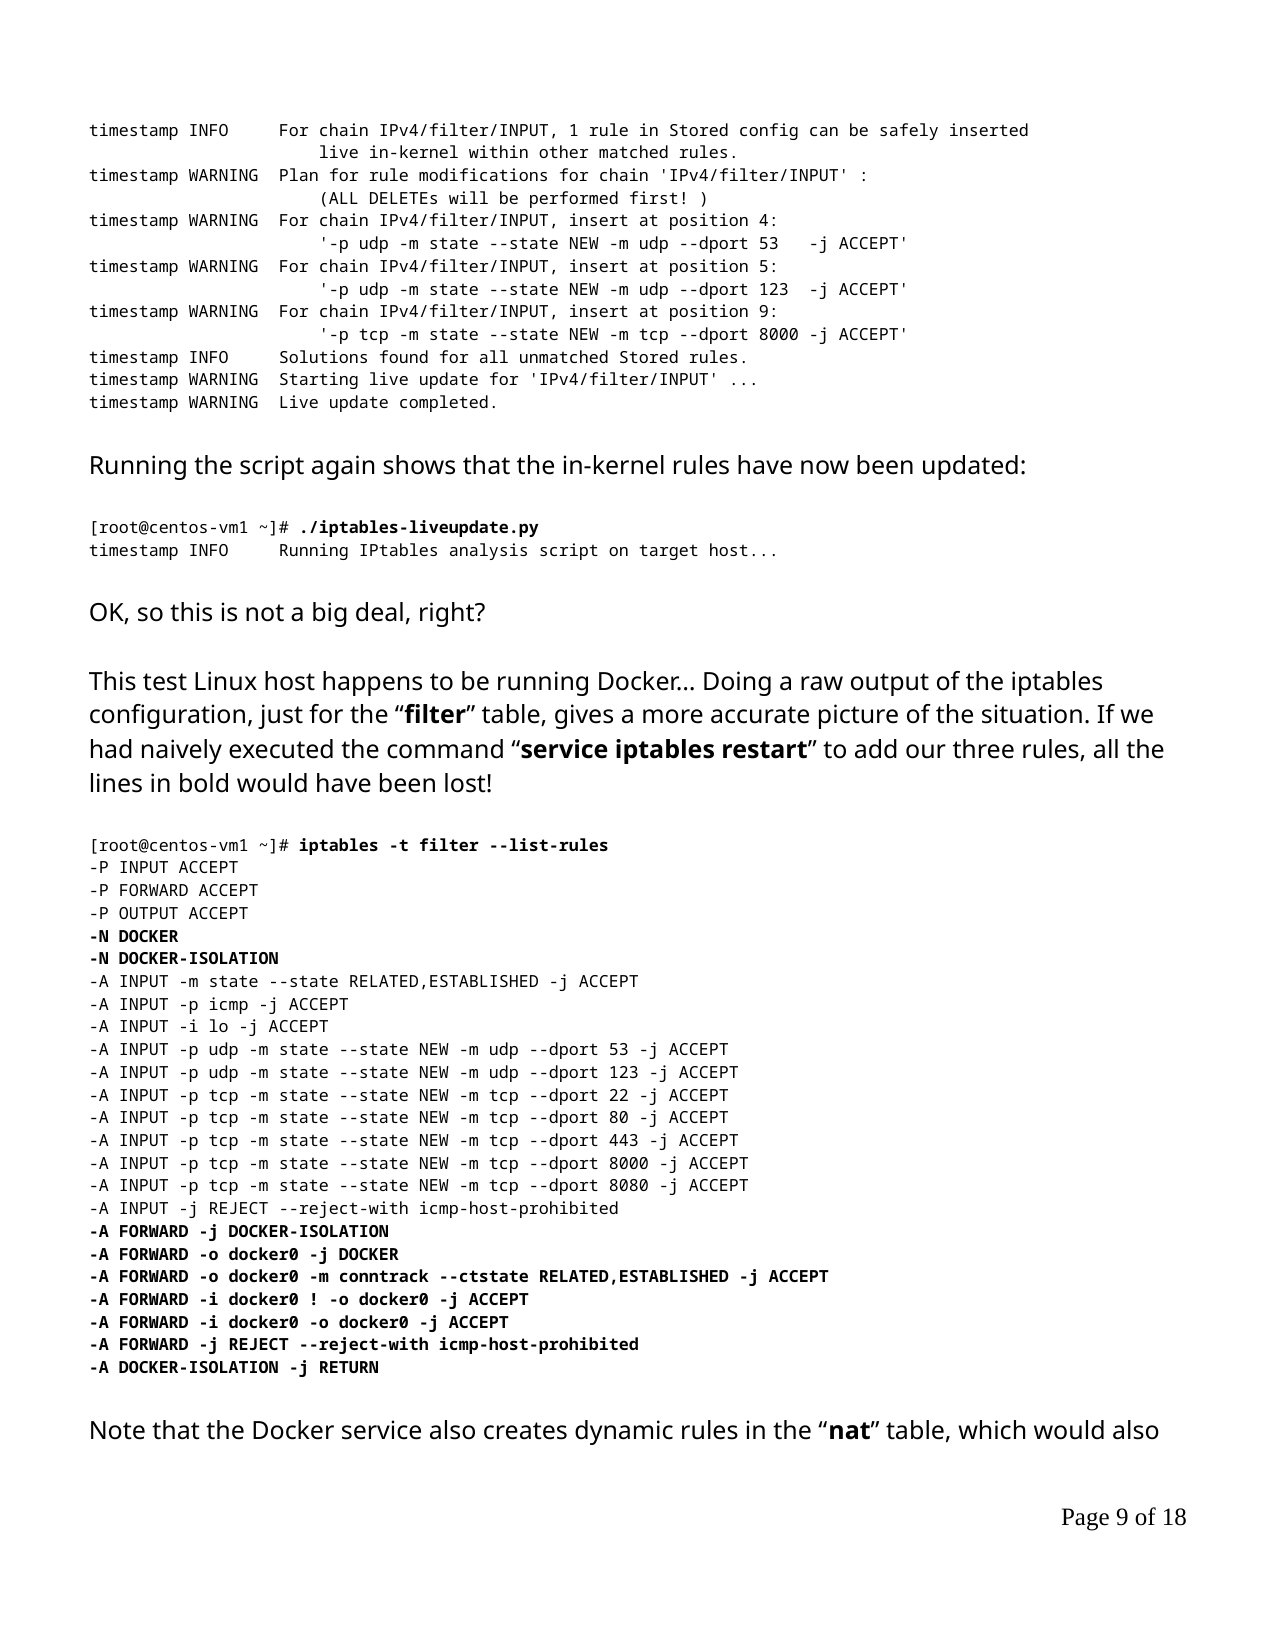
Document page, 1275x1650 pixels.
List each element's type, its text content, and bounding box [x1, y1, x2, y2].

text -A FORWARD -j REJECT --reject-with icmp-host-prohibited [88, 1333, 1186, 1356]
text -N DOCKER [88, 924, 1186, 947]
text -A INPUT -p tcp -m state --state NEW -m tcp --dport 443 -j ACCEPT [88, 1129, 1186, 1151]
text -A INPUT -p tcp -m state --state NEW -m tcp --dport 22 -j ACCEPT [88, 1083, 1186, 1106]
text -A INPUT -j REJECT --reject-with icmp-host-prohibited [88, 1197, 1186, 1219]
text -A INPUT -i lo -j ACCEPT [88, 1015, 1186, 1038]
text timestamp INFO For chain IPv4/filter/INPUT, 1 rule in Stored config can be safely inserted [88, 118, 1186, 141]
text -P INPUT ACCEPT [88, 856, 1186, 879]
text -A INPUT -p icmp -j ACCEPT [88, 992, 1186, 1015]
text '-p udp -m state --state NEW -m udp --dport 53 -j ACCEPT' [88, 232, 1186, 254]
text -P FORWARD ACCEPT [88, 879, 1186, 902]
text [root@centos-vm1 ~]# iptables -t filter --list-rules [88, 833, 1186, 856]
text timestamp WARNING Starting live update for 'IPv4/filter/INPUT' ... [88, 368, 1186, 391]
text timestamp INFO Solutions found for all unmatched Stored rules. [88, 345, 1186, 368]
text OK, so this is not a big deal, right? [88, 595, 1186, 629]
text -A INPUT -p tcp -m state --state NEW -m tcp --dport 80 -j ACCEPT [88, 1106, 1186, 1129]
text -A FORWARD -i docker0 -o docker0 -j ACCEPT [88, 1310, 1186, 1333]
text -A FORWARD -o docker0 -m conntrack --ctstate RELATED,ESTABLISHED -j ACCEPT [88, 1265, 1186, 1288]
text Note that the Docker service also creates dynamic rules in the “nat” table, which would also [88, 1412, 1186, 1447]
text -A INPUT -p tcp -m state --state NEW -m tcp --dport 8000 -j ACCEPT [88, 1151, 1186, 1174]
text timestamp WARNING Live update completed. [88, 391, 1186, 413]
text timestamp WARNING For chain IPv4/filter/INPUT, insert at position 4: [88, 209, 1186, 232]
text -A INPUT -m state --state RELATED,ESTABLISHED -j ACCEPT [88, 970, 1186, 992]
text -A INPUT -p tcp -m state --state NEW -m tcp --dport 8080 -j ACCEPT [88, 1174, 1186, 1197]
text (ALL DELETEs will be performed first! ) [88, 186, 1186, 209]
text -A INPUT -p udp -m state --state NEW -m udp --dport 123 -j ACCEPT [88, 1061, 1186, 1083]
text -A INPUT -p udp -m state --state NEW -m udp --dport 53 -j ACCEPT [88, 1038, 1186, 1061]
text [root@centos-vm1 ~]# ./iptables-liveupdate.py [88, 516, 1186, 538]
text -A FORWARD -j DOCKER-ISOLATION [88, 1219, 1186, 1242]
text timestamp WARNING For chain IPv4/filter/INPUT, insert at position 9: [88, 300, 1186, 322]
text This test Linux host happens to be running Docker… Doing a raw output of the iptables configuration, just for the “filter” table, gives a more accurate picture of the situation. If we had naively executed the command “service iptables restart” to add our three rules, all the lines in bold would have been lost! [88, 663, 1186, 799]
text -A DOCKER-ISOLATION -j RETURN [88, 1356, 1186, 1378]
text timestamp WARNING For chain IPv4/filter/INPUT, insert at position 5: [88, 254, 1186, 277]
text -N DOCKER-ISOLATION [88, 947, 1186, 970]
text -A FORWARD -i docker0 ! -o docker0 -j ACCEPT [88, 1288, 1186, 1310]
text Running the script again shows that the in-kernel rules have now been updated: [88, 447, 1186, 481]
text timestamp INFO Running IPtables analysis script on target host... [88, 538, 1186, 561]
text -A FORWARD -o docker0 -j DOCKER [88, 1242, 1186, 1265]
text -P OUTPUT ACCEPT [88, 902, 1186, 924]
text timestamp WARNING Plan for rule modifications for chain 'IPv4/filter/INPUT' : [88, 163, 1186, 186]
text live in-kernel within other matched rules. [88, 141, 1186, 163]
text '-p udp -m state --state NEW -m udp --dport 123 -j ACCEPT' [88, 277, 1186, 300]
text '-p tcp -m state --state NEW -m tcp --dport 8000 -j ACCEPT' [88, 322, 1186, 345]
